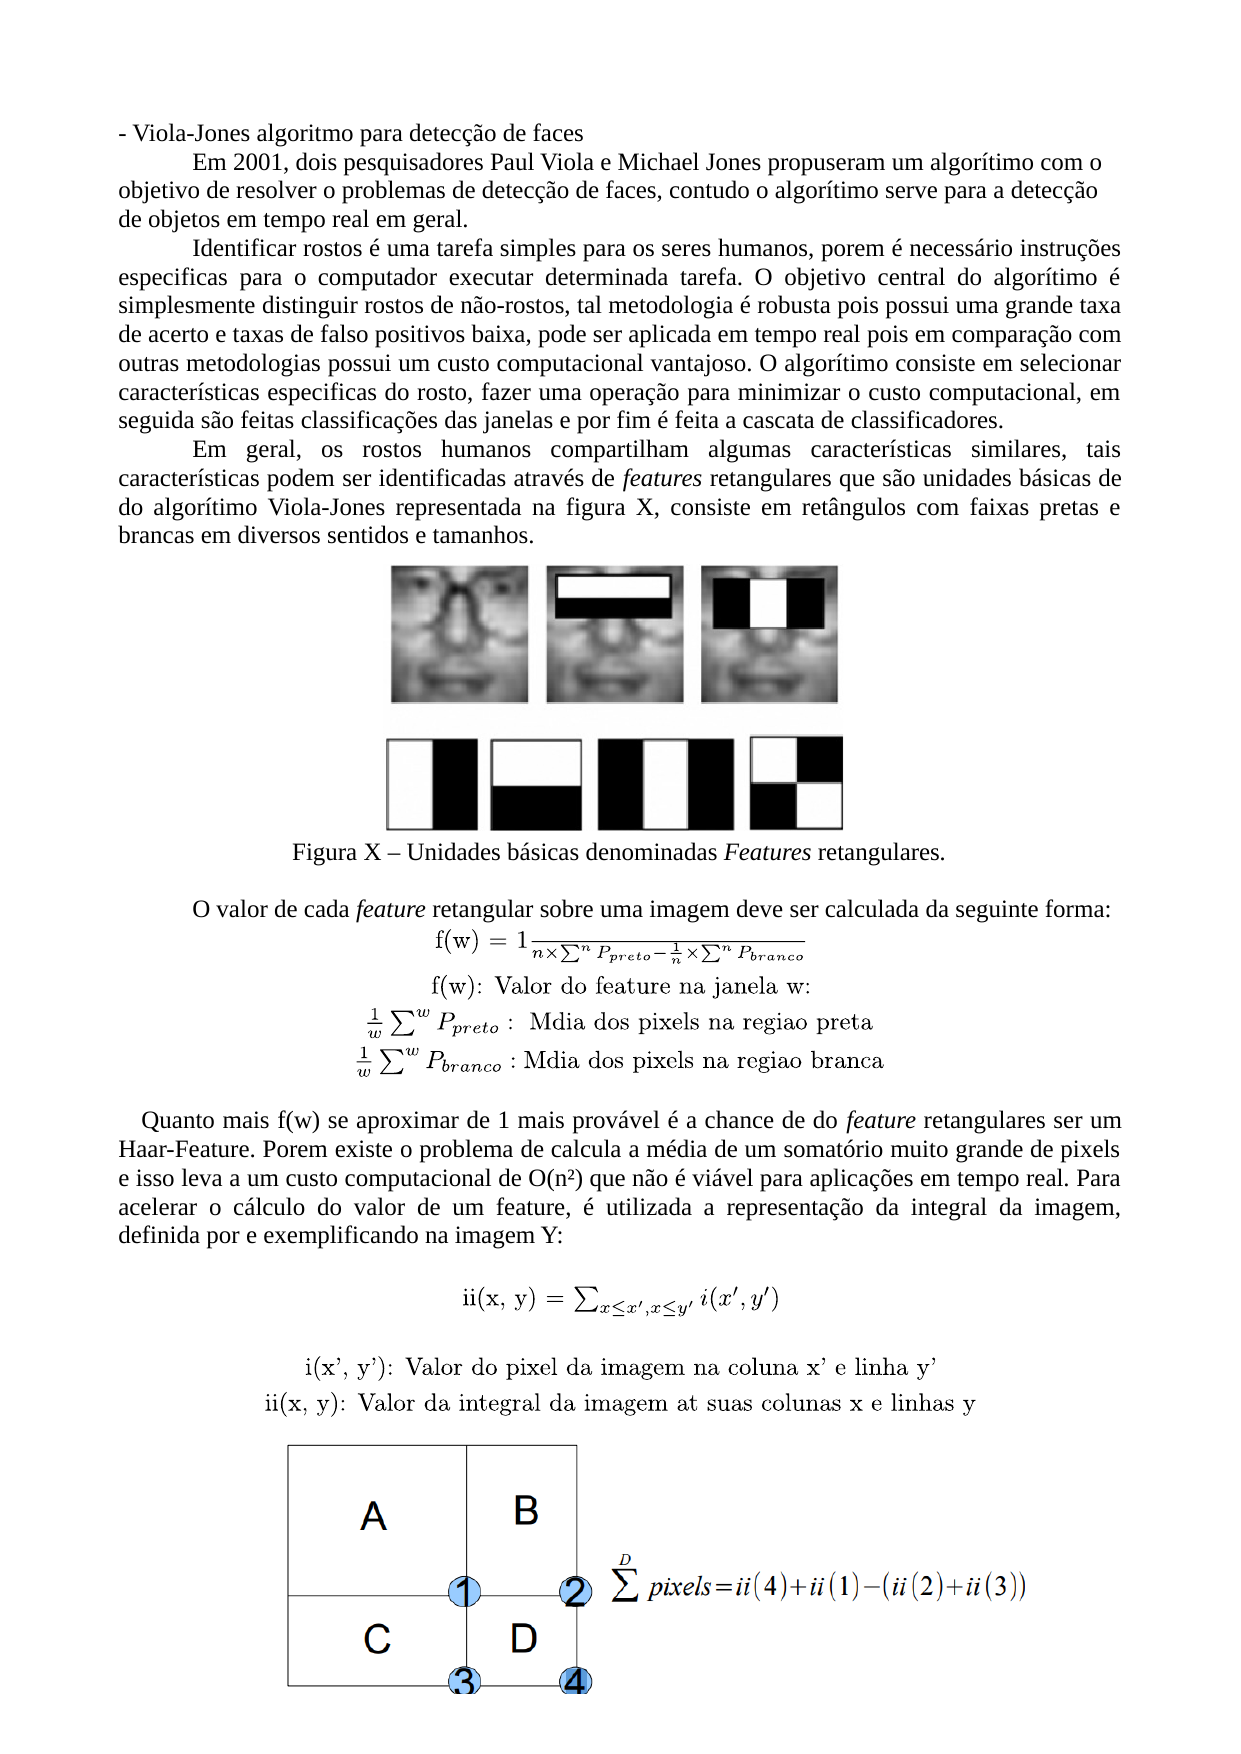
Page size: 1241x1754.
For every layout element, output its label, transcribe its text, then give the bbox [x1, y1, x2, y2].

text Identificar rostos é uma tarefa simples para os seres humanos, porem é necessário instruções especificas para o computador executar determinada tarefa. O objetivo central do algorítimo é simplesmente distinguir rostos de não-rostos, tal metodologia é robusta pois possui uma grande taxa de acerto e taxas de falso positivos baixa, pode ser aplicada em tempo real pois em comparação com outras metodologias possui um custo computacional vantajoso. O algorítimo consiste em selecionar características especificas do rosto, fazer uma operação para minimizar o custo computacional, em seguida são feitas classificações das janelas e por fim é feita a cascata de classificadores. [118, 233, 1122, 434]
text Em 2001, dois pesquisadores Paul Viola e Michael Jones propuseram um algorítimo com o objetivo de resolver o problemas de detecção de faces, contudo o algorítimo serve para a detecção de objetos em tempo real em geral. [118, 147, 1122, 233]
picture [256, 1427, 1027, 1694]
text - Viola-Jones algoritmo para detecção de faces [118, 118, 1122, 147]
text Quanto mais f(w) se aproximar de 1 mais provável é a chance de do feature retangulares ser um Haar-Feature. Porem existe o problema de calcula a média de um somatório muito grande de pixels e isso leva a um custo computacional de O(n²) que não é viável para aplicações em tempo real. Para acelerar o cálculo do valor de um feature, é utilizada a representação da integral da imagem, definida por e exemplificando na imagem Y: [118, 1106, 1122, 1249]
picture [382, 563, 844, 831]
text O valor de cada feature retangular sobre uma imagem deve ser calculada da seguinte forma: [118, 894, 1122, 923]
text Figura X – Unidades básicas denominadas Features retangulares. [118, 837, 1122, 866]
text Em geral, os rostos humanos compartilham algumas características similares, tais características podem ser identificadas através de features retangulares que são unidades básicas de do algorítimo Viola-Jones representada na figura X, consiste em retângulos com faixas pretas e brancas em diversos sentidos e tamanhos. [118, 434, 1122, 549]
